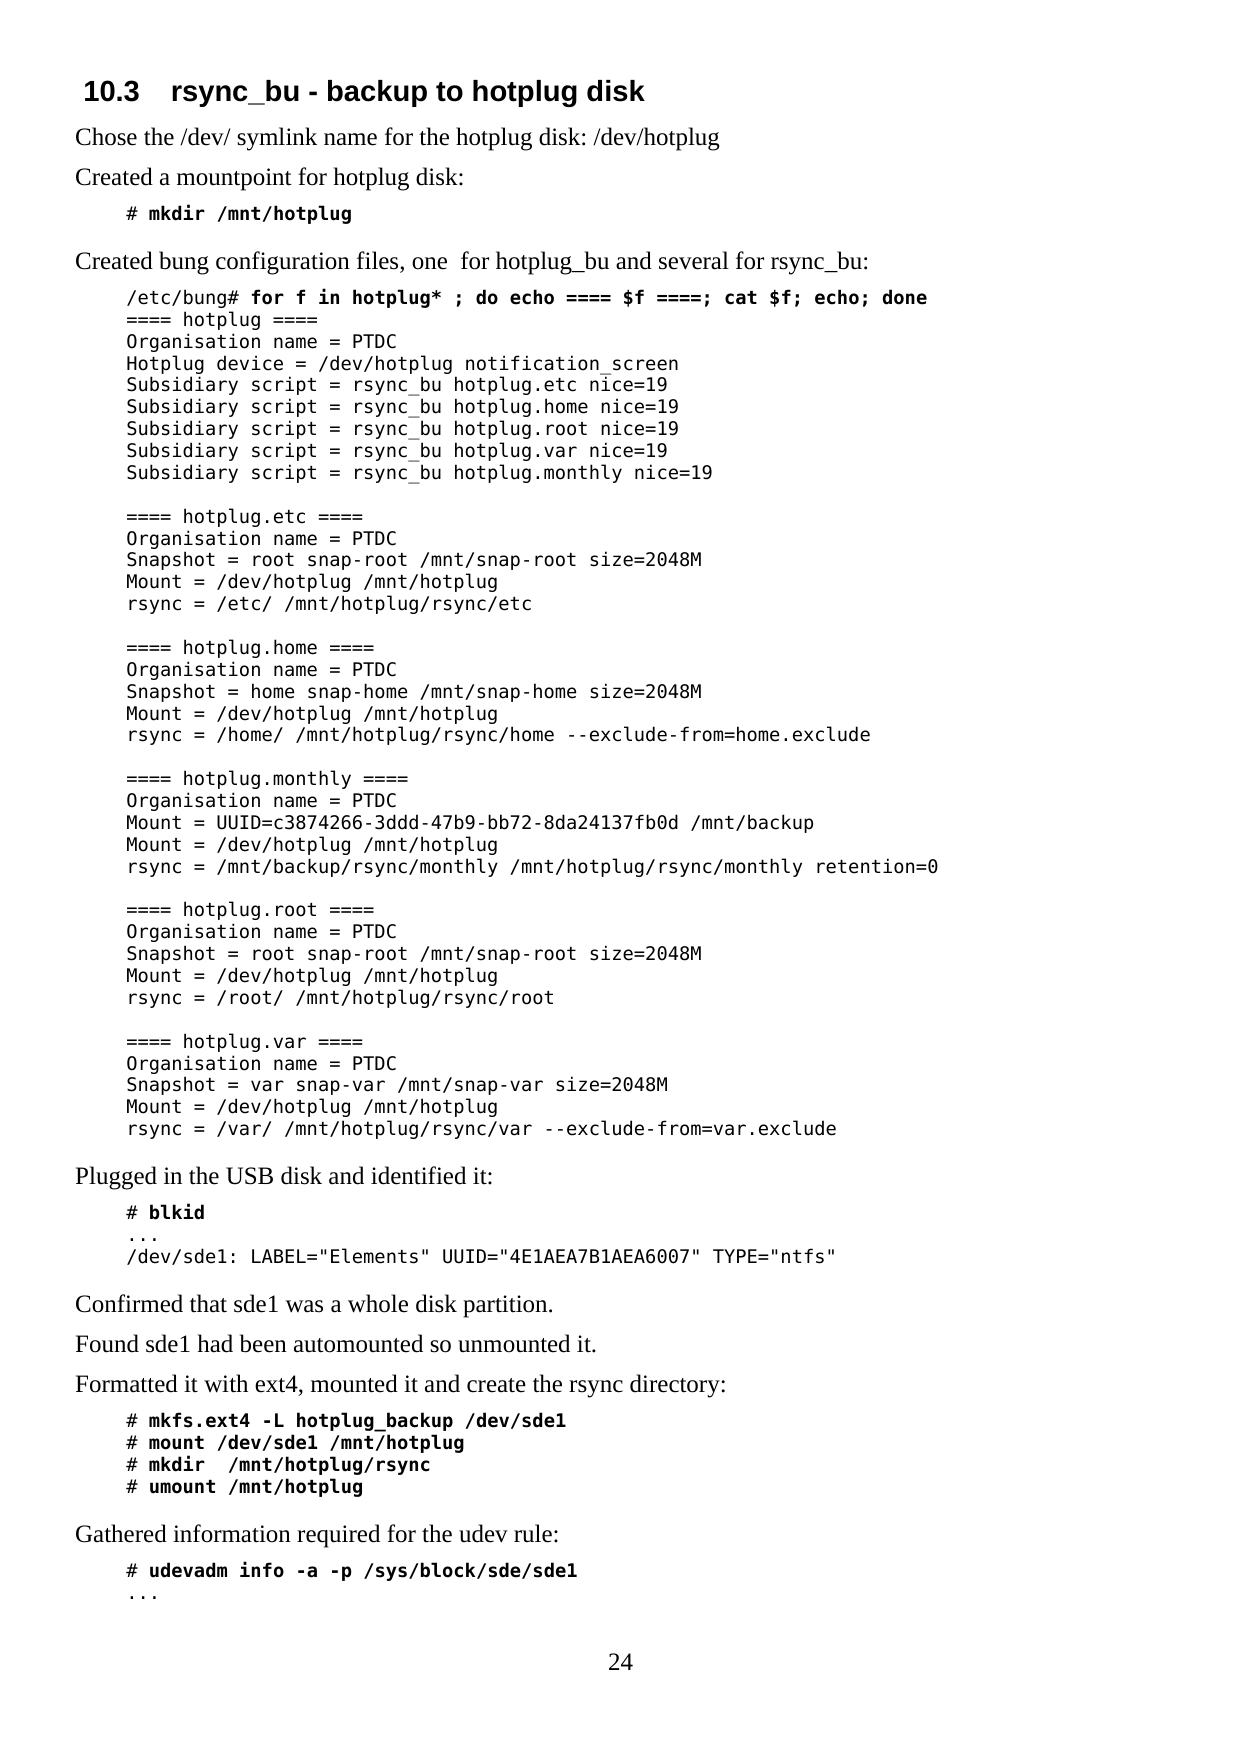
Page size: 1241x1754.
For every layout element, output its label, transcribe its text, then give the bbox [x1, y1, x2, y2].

text rsync = /var/ /mnt/hotplug/rsync/var --exclude-from=var.exclude [126, 1118, 1166, 1140]
text ==== hotplug.home ==== [126, 637, 1166, 659]
text Organisation name = PTDC [126, 921, 1166, 943]
text Mount = /dev/hotplug /mnt/hotplug [126, 965, 1166, 987]
text Snapshot = var snap-var /mnt/snap-var size=2048M [126, 1074, 1166, 1096]
text /etc/bung# for f in hotplug* ; do echo ==== $f ====; cat $f; echo; done [126, 287, 1166, 309]
text ==== hotplug.monthly ==== [126, 768, 1166, 790]
text rsync = /root/ /mnt/hotplug/rsync/root [126, 987, 1166, 1009]
text Subsidiary script = rsync_bu hotplug.etc nice=19 [126, 374, 1166, 396]
text Mount = /dev/hotplug /mnt/hotplug [126, 1096, 1166, 1118]
text rsync = /mnt/backup/rsync/monthly /mnt/hotplug/rsync/monthly retention=0 [126, 856, 1166, 878]
text Gathered information required for the udev rule: [75, 1520, 1166, 1547]
text # udevadm info -a -p /sys/block/sde/sde1 [126, 1560, 1166, 1582]
text /dev/sde1: LABEL="Elements" UUID="4E1AEA7B1AEA6007" TYPE="ntfs" [126, 1246, 1166, 1268]
text # umount /mnt/hotplug [126, 1476, 1166, 1498]
text Organisation name = PTDC [126, 1053, 1166, 1074]
text Organisation name = PTDC [126, 331, 1166, 353]
text Organisation name = PTDC [126, 528, 1166, 549]
subtitle rsync_bu - backup to hotplug disk [75, 75, 1166, 108]
text Snapshot = home snap-home /mnt/snap-home size=2048M [126, 681, 1166, 703]
text Formatted it with ext4, mounted it and create the rsync directory: [75, 1370, 1166, 1398]
text ... [126, 1224, 1166, 1246]
text Subsidiary script = rsync_bu hotplug.root nice=19 [126, 418, 1166, 440]
text Hotplug device = /dev/hotplug notification_screen [126, 353, 1166, 374]
text # mkfs.ext4 -L hotplug_backup /dev/sde1 [126, 1410, 1166, 1432]
text Found sde1 had been automounted so unmounted it. [75, 1330, 1166, 1358]
text ==== hotplug.etc ==== [126, 506, 1166, 528]
text Plugged in the USB disk and identified it: [75, 1162, 1166, 1190]
text Confirmed that sde1 was a whole disk partition. [75, 1290, 1166, 1317]
text ... [126, 1582, 1166, 1604]
text rsync = /home/ /mnt/hotplug/rsync/home --exclude-from=home.exclude [126, 724, 1166, 746]
text # mkdir /mnt/hotplug/rsync [126, 1454, 1166, 1476]
text # mount /dev/sde1 /mnt/hotplug [126, 1432, 1166, 1454]
text Mount = /dev/hotplug /mnt/hotplug [126, 834, 1166, 856]
text Snapshot = root snap-root /mnt/snap-root size=2048M [126, 943, 1166, 965]
text Subsidiary script = rsync_bu hotplug.monthly nice=19 [126, 462, 1166, 484]
text Subsidiary script = rsync_bu hotplug.var nice=19 [126, 440, 1166, 462]
text ==== hotplug ==== [126, 309, 1166, 331]
text ==== hotplug.root ==== [126, 899, 1166, 921]
text Mount = /dev/hotplug /mnt/hotplug [126, 703, 1166, 724]
text Snapshot = root snap-root /mnt/snap-root size=2048M [126, 549, 1166, 571]
text Organisation name = PTDC [126, 659, 1166, 681]
text # blkid [126, 1202, 1166, 1224]
text Mount = UUID=c3874266-3ddd-47b9-bb72-8da24137fb0d /mnt/backup [126, 812, 1166, 834]
text Created a mountpoint for hotplug disk: [75, 163, 1166, 191]
text Created bung configuration files, one for hotplug_bu and several for rsync_bu: [75, 247, 1166, 274]
text Subsidiary script = rsync_bu hotplug.home nice=19 [126, 396, 1166, 418]
text # mkdir /mnt/hotplug [126, 203, 1166, 225]
text rsync = /etc/ /mnt/hotplug/rsync/etc [126, 593, 1166, 615]
text Organisation name = PTDC [126, 790, 1166, 812]
text Mount = /dev/hotplug /mnt/hotplug [126, 571, 1166, 593]
text ==== hotplug.var ==== [126, 1031, 1166, 1053]
text Chose the /dev/ symlink name for the hotplug disk: /dev/hotplug [75, 123, 1166, 150]
